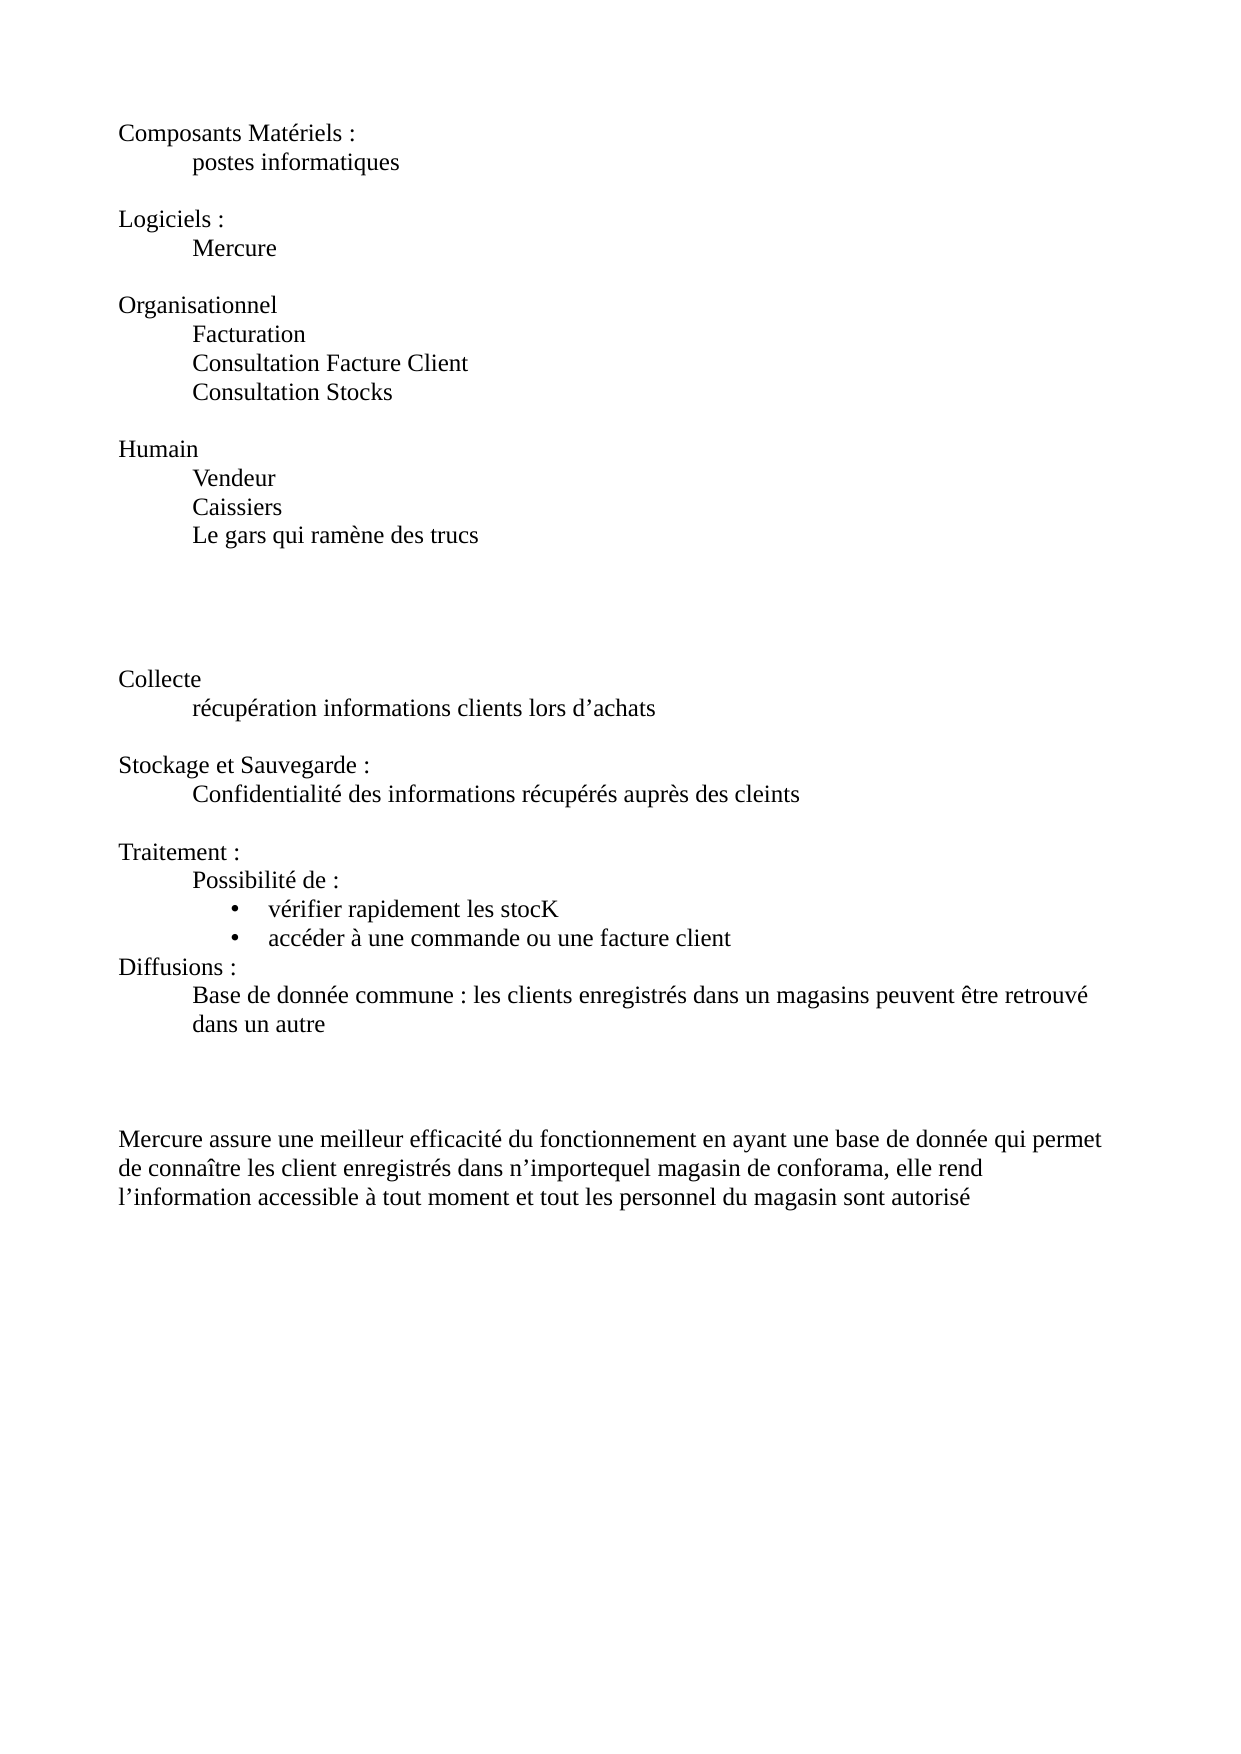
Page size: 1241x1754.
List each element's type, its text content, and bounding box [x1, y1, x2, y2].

text Confidentialité des informations récupérés auprès des cleints [118, 779, 1122, 808]
text Vendeur [118, 463, 1122, 492]
text Consultation Facture Client [118, 348, 1122, 377]
text Composants Matériels : [118, 118, 1122, 147]
text Facturation [118, 319, 1122, 348]
text Diffusions : [118, 952, 1122, 981]
text Humain [118, 434, 1122, 463]
text Possibilité de : [118, 866, 1122, 894]
text Consultation Stocks [118, 377, 1122, 406]
text Caissiers [118, 492, 1122, 521]
text Le gars qui ramène des trucs [118, 521, 1122, 549]
list vérifier rapidement les stocK [231, 894, 1122, 923]
text Mercure assure une meilleur efficacité du fonctionnement en ayant une base de donnée qui permet de connaître les client enregistrés dans n’importequel magasin de conforama, elle rend l’information accessible à tout moment et tout les personnel du magasin sont autorisé [118, 1124, 1122, 1211]
text Traitement : [118, 837, 1122, 866]
text Logiciels : [118, 204, 1122, 233]
text récupération informations clients lors d’achats [118, 693, 1122, 722]
text Organisationnel [118, 291, 1122, 319]
text Collecte [118, 664, 1122, 693]
list accéder à une commande ou une facture client [231, 923, 1122, 952]
text postes informatiques [118, 147, 1122, 176]
text Stockage et Sauvegarde : [118, 751, 1122, 779]
text Mercure [118, 233, 1122, 262]
text Base de donnée commune : les clients enregistrés dans un magasins peuvent être retrouvé dans un autre [118, 981, 1122, 1038]
